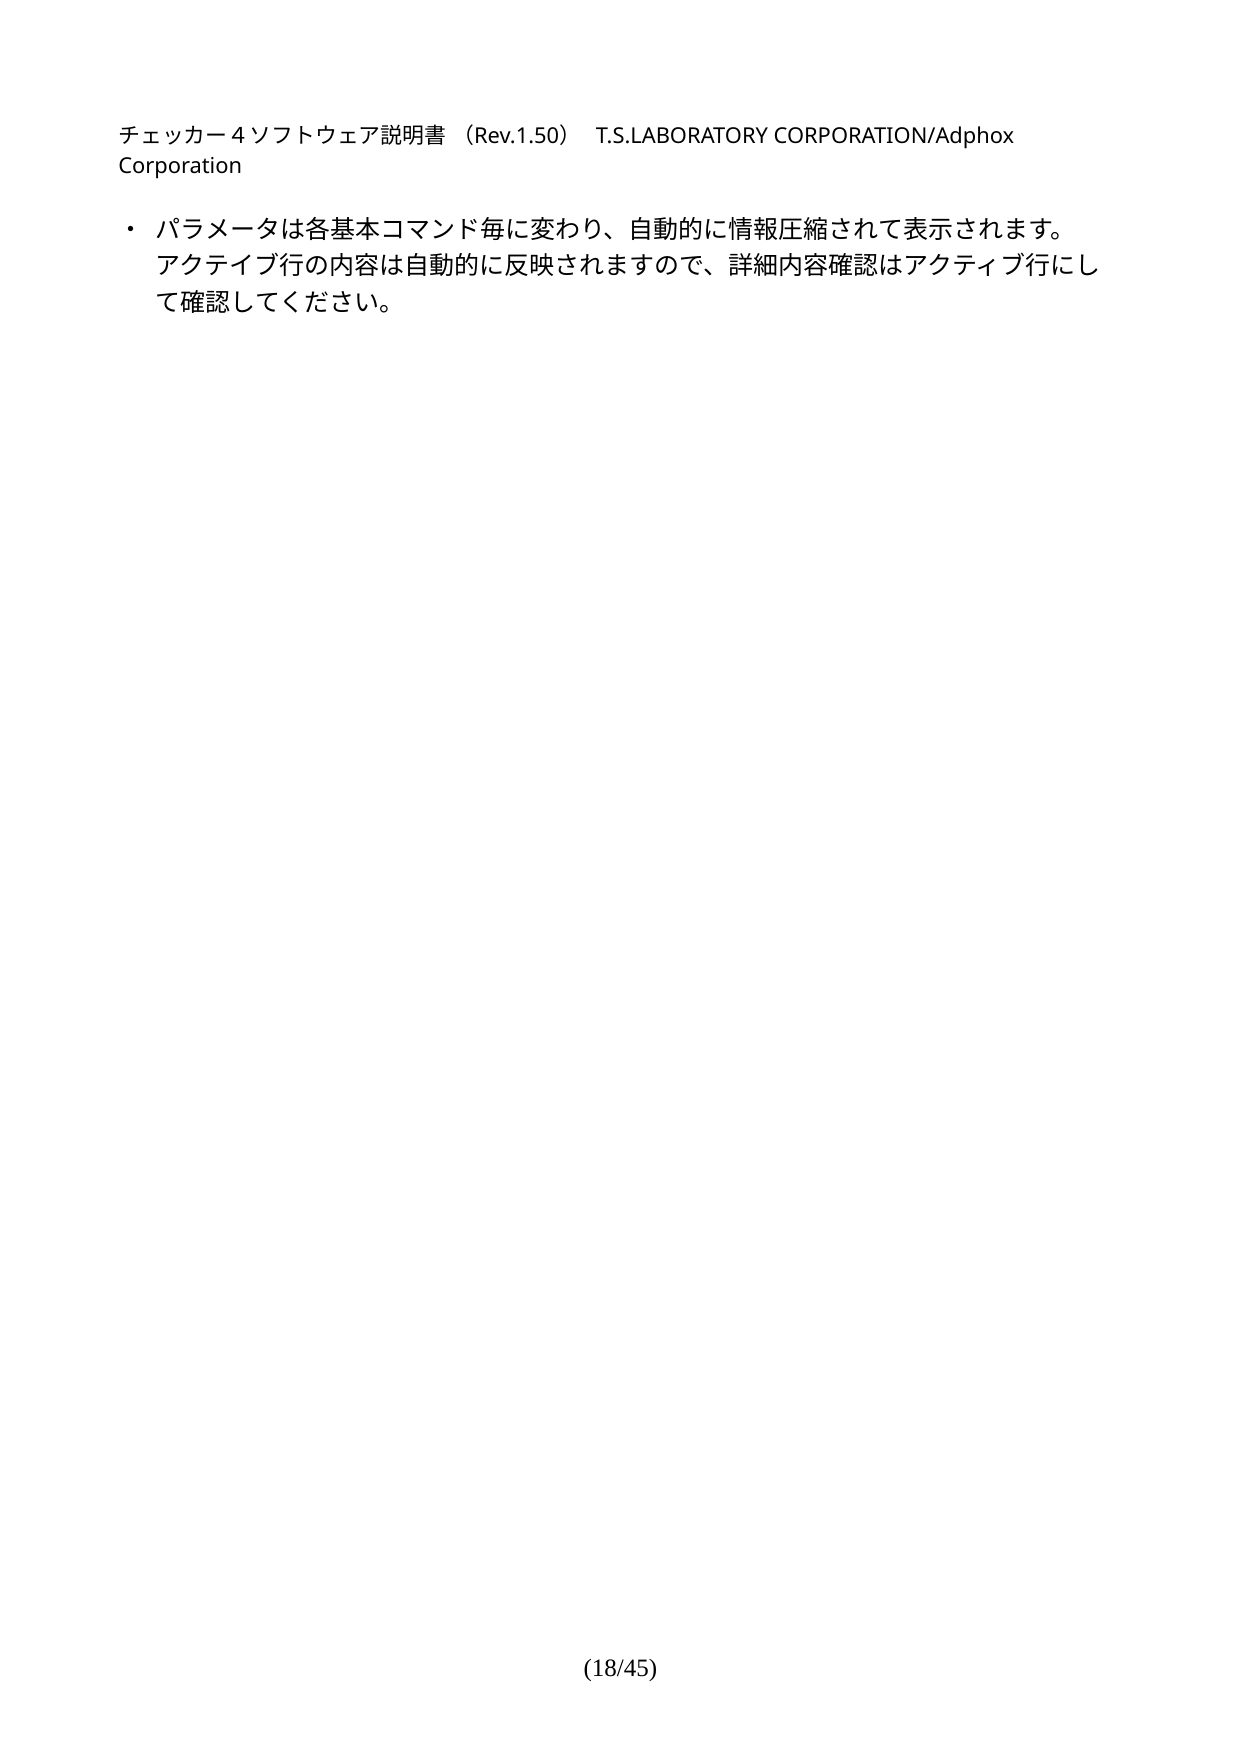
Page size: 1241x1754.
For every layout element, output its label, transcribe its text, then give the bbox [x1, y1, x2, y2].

list パラメータは各基本コマンド毎に変わり、自動的に情報圧縮されて表示されます。 [118, 209, 1122, 246]
text アクテイブ行の内容は自動的に反映されますので、詳細内容確認はアクティブ行にして確認してください。 [156, 246, 1122, 318]
